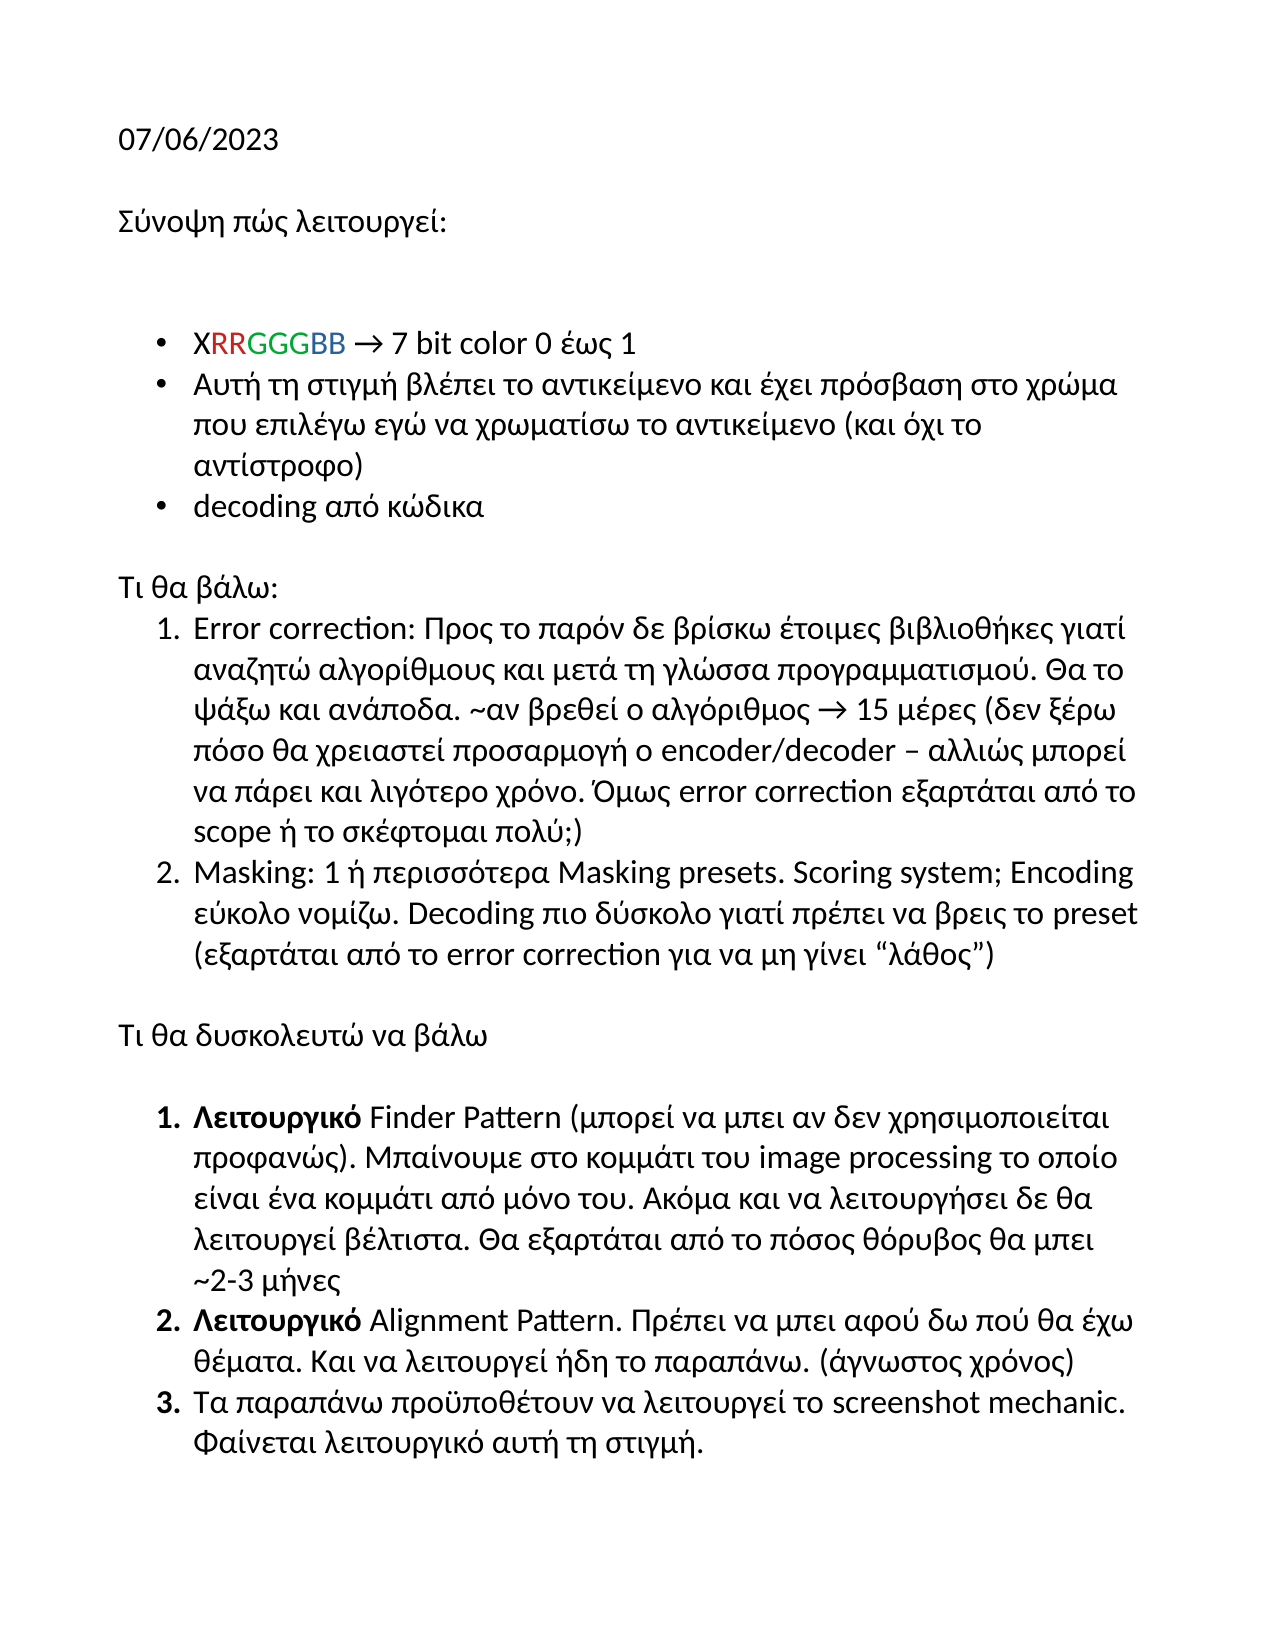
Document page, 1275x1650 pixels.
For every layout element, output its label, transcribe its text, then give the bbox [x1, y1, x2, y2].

list Error correction: Προς το παρόν δε βρίσκω έτοιμες βιβλιοθήκες γιατί αναζητώ αλγορίθμους και μετά τη γλώσσα προγραμματισμού. Θα το ψάξω και ανάποδα. ~αν βρεθεί ο αλγόριθμος → 15 μέρες (δεν ξέρω πόσο θα χρειαστεί προσαρμογή ο encoder/decoder – αλλιώς μπορεί να πάρει και λιγότερο χρόνο. Όμως error correction εξαρτάται από το scope ή το σκέφτομαι πολύ;) [156, 607, 1157, 851]
list ~2-3 μήνες [156, 1258, 1157, 1299]
list decoding από κώδικα [156, 485, 1157, 525]
list Masking: 1 ή περισσότερα Masking presets. Scoring system; Encoding εύκολο νομίζω. Decoding πιο δύσκολο γιατί πρέπει να βρεις το preset (εξαρτάται από το error correction για να μη γίνει “λάθος”) [156, 851, 1157, 973]
list Λειτουργικό Finder Pattern (μπορεί να μπει αν δεν χρησιμοποιείται προφανώς). Μπαίνουμε στο κομμάτι του image processing το οποίο είναι ένα κομμάτι από μόνο του. Ακόμα και να λειτουργήσει δε θα λειτουργεί βέλτιστα. Θα εξαρτάται από το πόσος θόρυβος θα μπει [156, 1096, 1157, 1258]
text Τι θα βάλω: [118, 566, 1157, 607]
list Τα παραπάνω προϋποθέτουν να λειτουργεί το screenshot mechanic. Φαίνεται λειτουργικό αυτή τη στιγμή. [156, 1381, 1157, 1462]
text Τι θα δυσκολευτώ να βάλω [118, 1014, 1157, 1055]
list XRRGGGBB → 7 bit color 0 έως 1 [156, 322, 1157, 362]
list Λειτουργικό Alignment Pattern. Πρέπει να μπει αφού δω πού θα έχω θέματα. Και να λειτουργεί ήδη το παραπάνω. (άγνωστος χρόνος) [156, 1299, 1157, 1381]
text 07/06/2023 [118, 118, 1157, 159]
text Σύνοψη πώς λειτουργεί: [118, 199, 1157, 240]
list Αυτή τη στιγμή βλέπει το αντικείμενο και έχει πρόσβαση στο χρώμα που επιλέγω εγώ να χρωματίσω το αντικείμενο (και όχι το αντίστροφο) [156, 362, 1157, 485]
